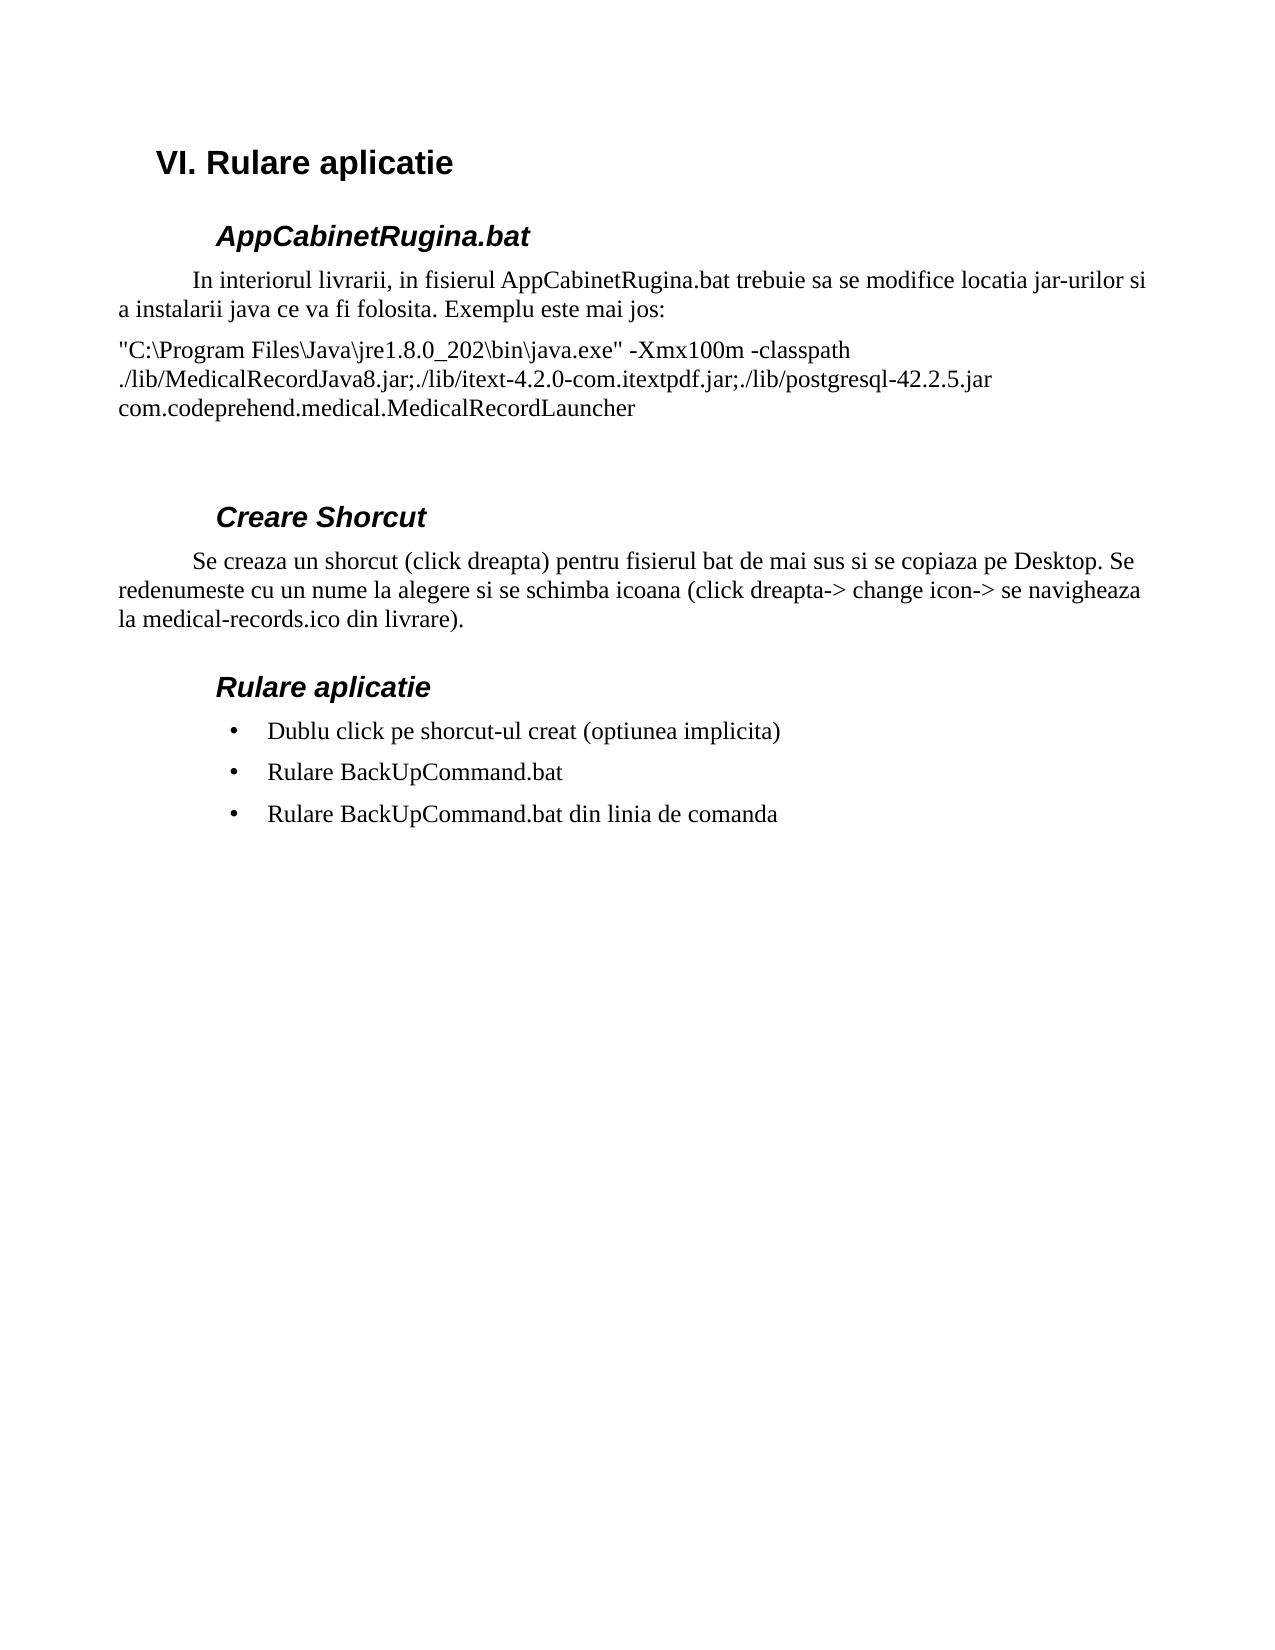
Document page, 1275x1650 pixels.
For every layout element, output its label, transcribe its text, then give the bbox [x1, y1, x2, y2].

subtitle Creare Shorcut [156, 500, 1157, 534]
list Rulare BackUpCommand.bat [229, 757, 1157, 786]
subtitle Rulare aplicatie [156, 670, 1157, 704]
subtitle AppCabinetRugina.bat [156, 219, 1157, 253]
subtitle VI. Rulare aplicatie [156, 143, 1157, 182]
text Se creaza un shorcut (click dreapta) pentru fisierul bat de mai sus si se copiaza pe Desktop. Se redenumeste cu un nume la alegere si se schimba icoana (click dreapta-> change icon-> se navigheaza la medical-records.ico din livrare). [118, 546, 1157, 633]
list Rulare BackUpCommand.bat din linia de comanda [229, 799, 1157, 827]
text In interiorul livrarii, in fisierul AppCabinetRugina.bat trebuie sa se modifice locatia jar-urilor si a instalarii java ce va fi folosita. Exemplu este mai jos: [118, 265, 1157, 323]
list Dublu click pe shorcut-ul creat (optiunea implicita) [229, 716, 1157, 745]
text "C:\Program Files\Java\jre1.8.0_202\bin\java.exe" -Xmx100m -classpath ./lib/MedicalRecordJava8.jar;./lib/itext-4.2.0-com.itextpdf.jar;./lib/postgresql-42.2.5.jar com.codeprehend.medical.MedicalRecordLauncher [118, 335, 1157, 422]
